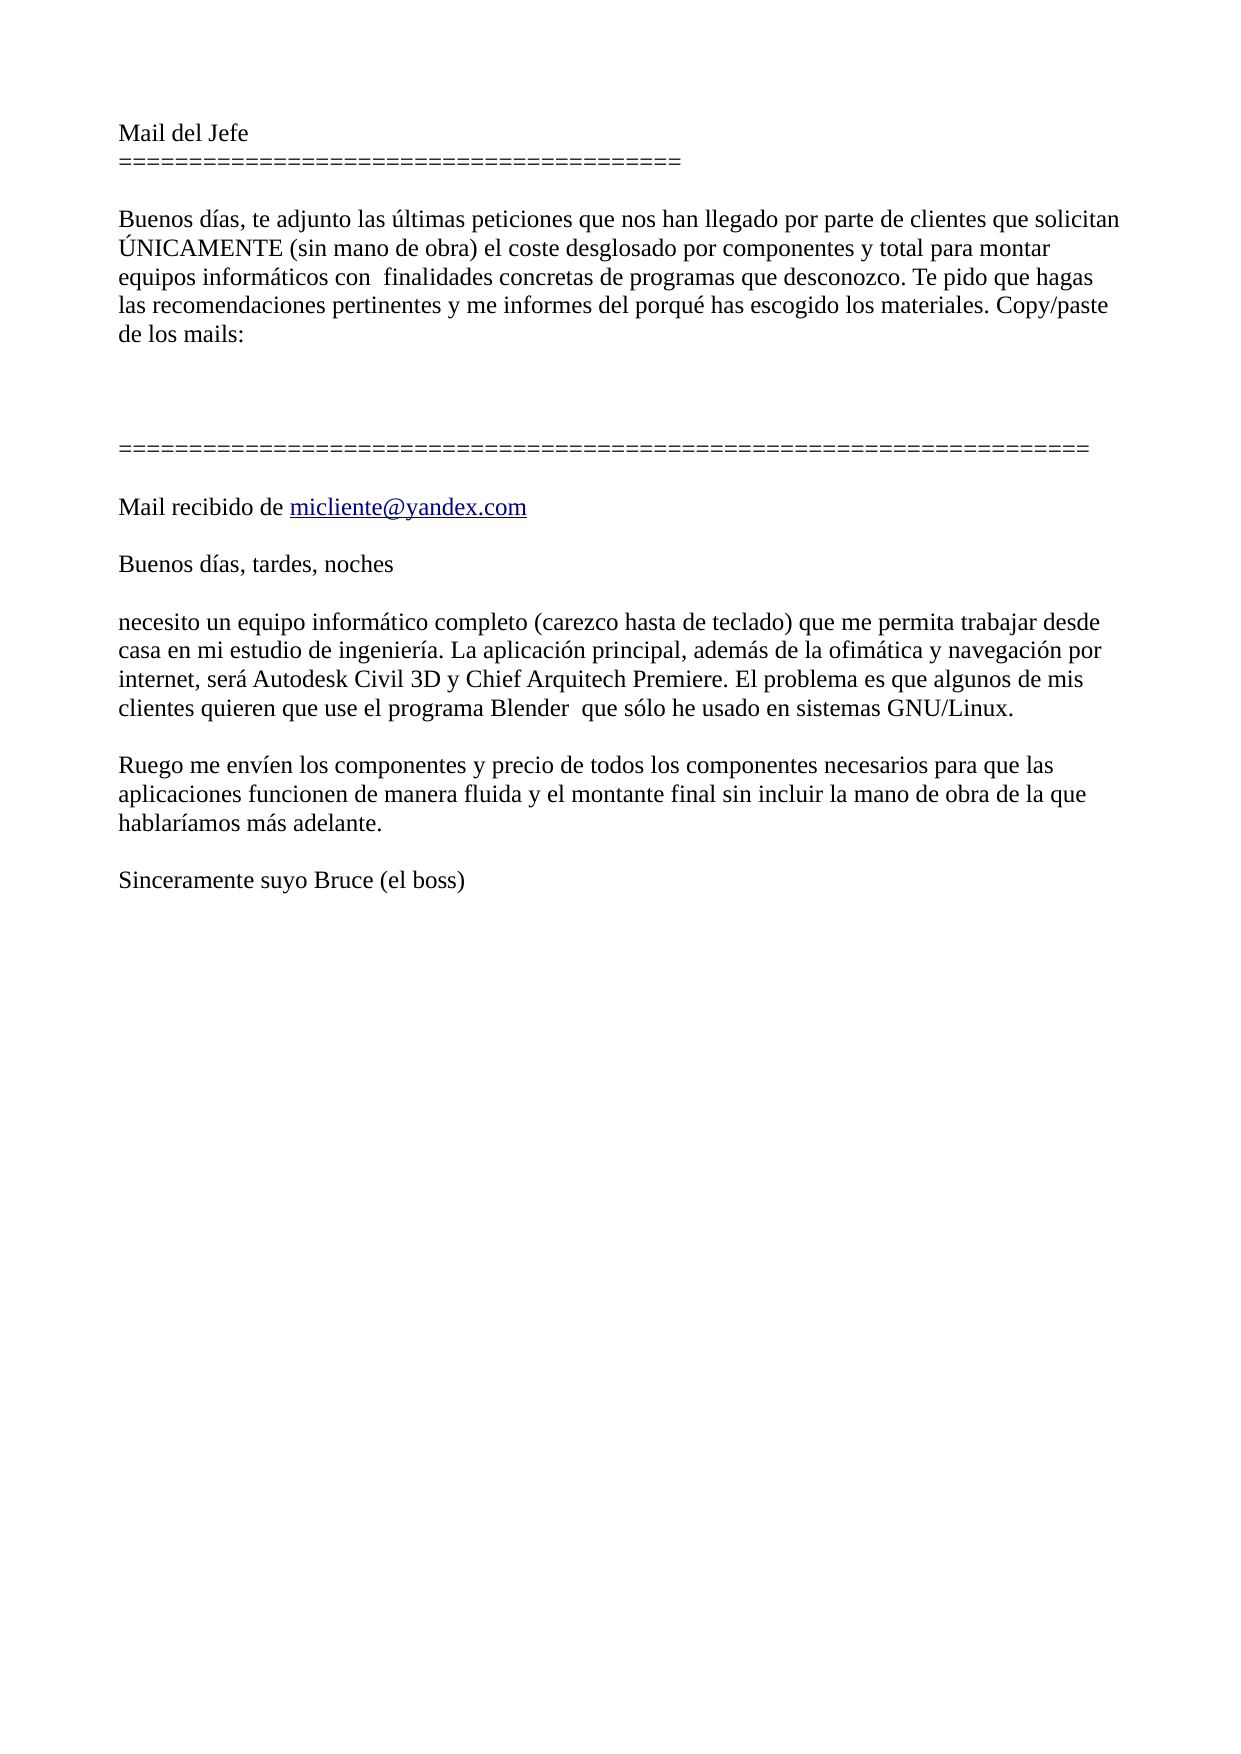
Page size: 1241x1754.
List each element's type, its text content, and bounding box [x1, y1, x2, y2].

text ===================================================================== [118, 434, 1122, 463]
text necesito un equipo informático completo (carezco hasta de teclado) que me permita trabajar desde casa en mi estudio de ingeniería. La aplicación principal, además de la ofimática y navegación por internet, será Autodesk Civil 3D y Chief Arquitech Premiere. El problema es que algunos de mis clientes quieren que use el programa Blender que sólo he usado en sistemas GNU/Linux. [118, 607, 1122, 722]
text Ruego me envíen los componentes y precio de todos los componentes necesarios para que las aplicaciones funcionen de manera fluida y el montante final sin incluir la mano de obra de la que hablaríamos más adelante. [118, 751, 1122, 837]
text Buenos días, te adjunto las últimas peticiones que nos han llegado por parte de clientes que solicitan ÚNICAMENTE (sin mano de obra) el coste desglosado por componentes y total para montar equipos informáticos con finalidades concretas de programas que desconozco. Te pido que hagas las recomendaciones pertinentes y me informes del porqué has escogido los materiales. Copy/paste de los mails: [118, 204, 1122, 348]
text Sinceramente suyo Bruce (el boss) [118, 866, 1122, 894]
text Mail recibido de micliente@yandex.com [118, 492, 1122, 521]
text Buenos días, tardes, noches [118, 549, 1122, 578]
text Mail del Jefe [118, 118, 1122, 147]
text ======================================== [118, 147, 1122, 176]
